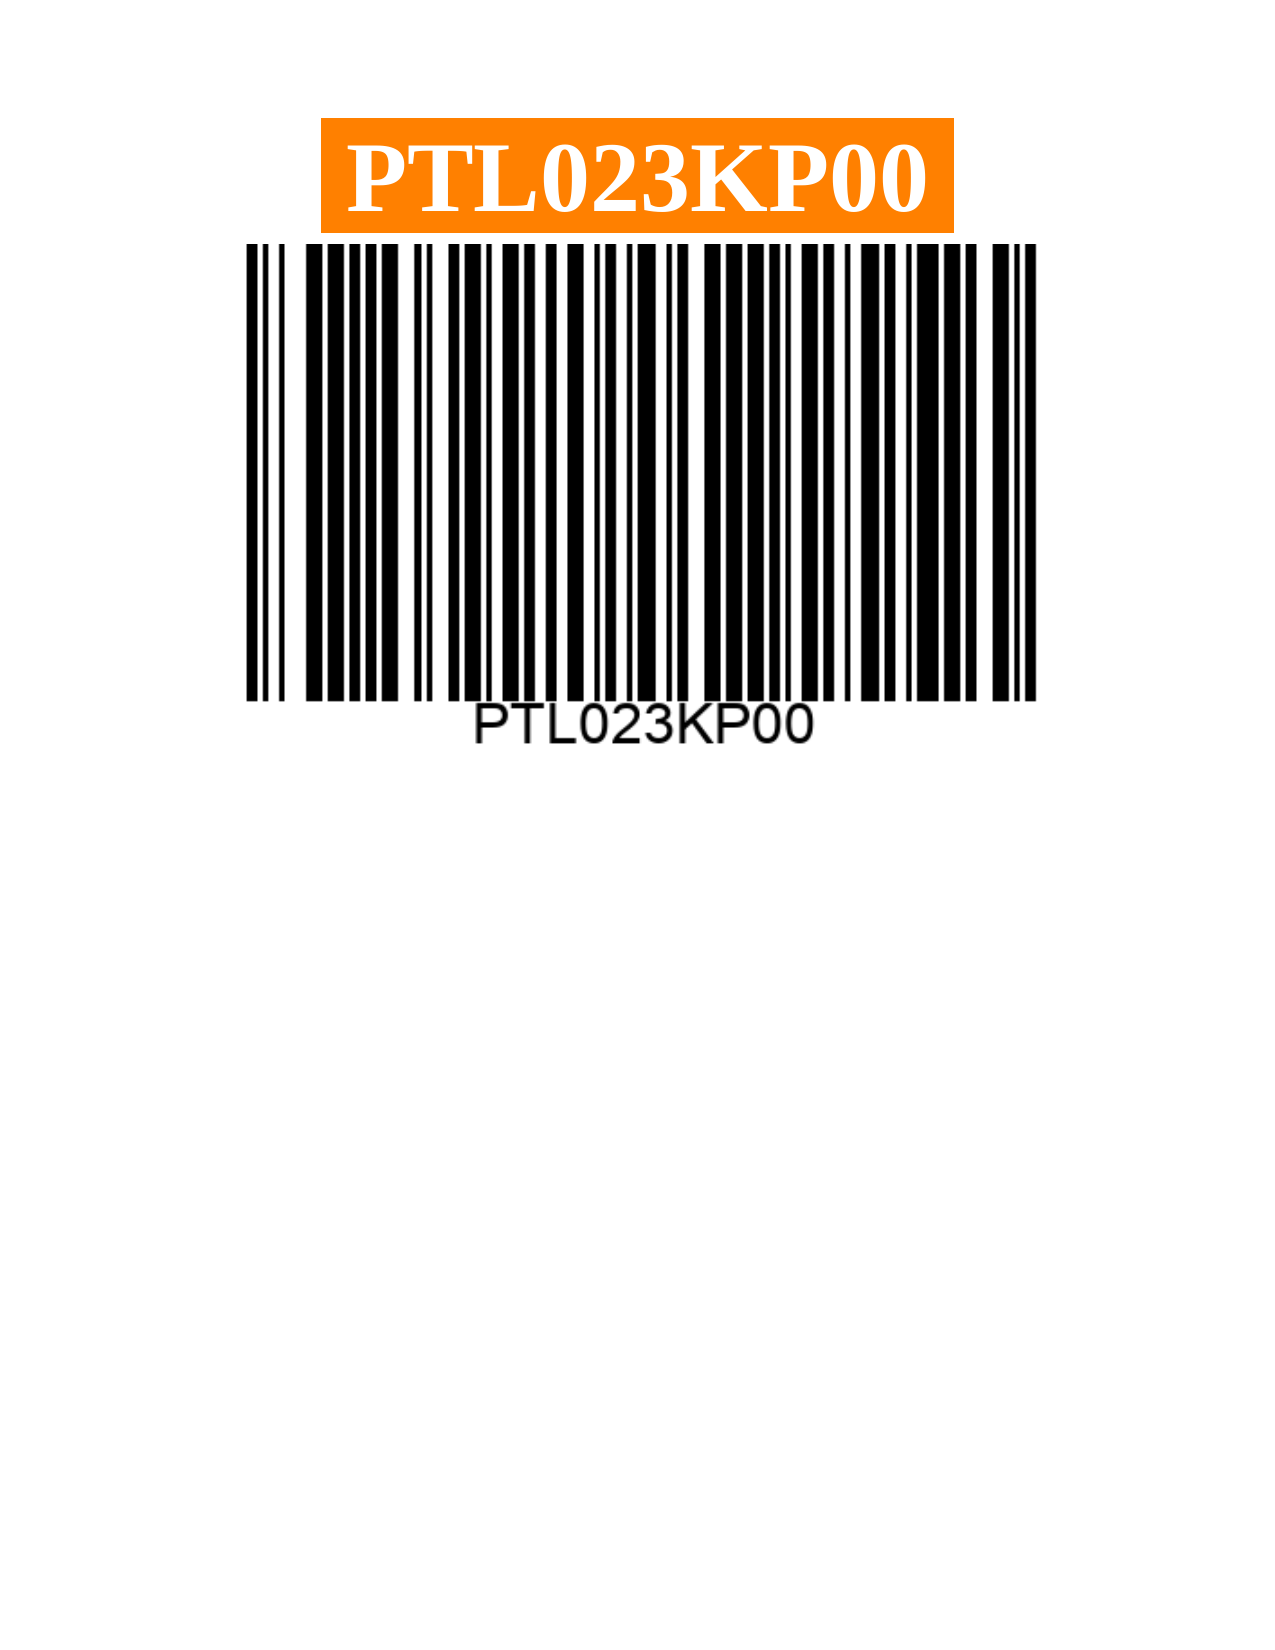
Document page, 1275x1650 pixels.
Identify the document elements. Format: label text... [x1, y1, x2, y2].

picture [193, 244, 1094, 770]
text PTL023KP00 [118, 118, 1157, 233]
